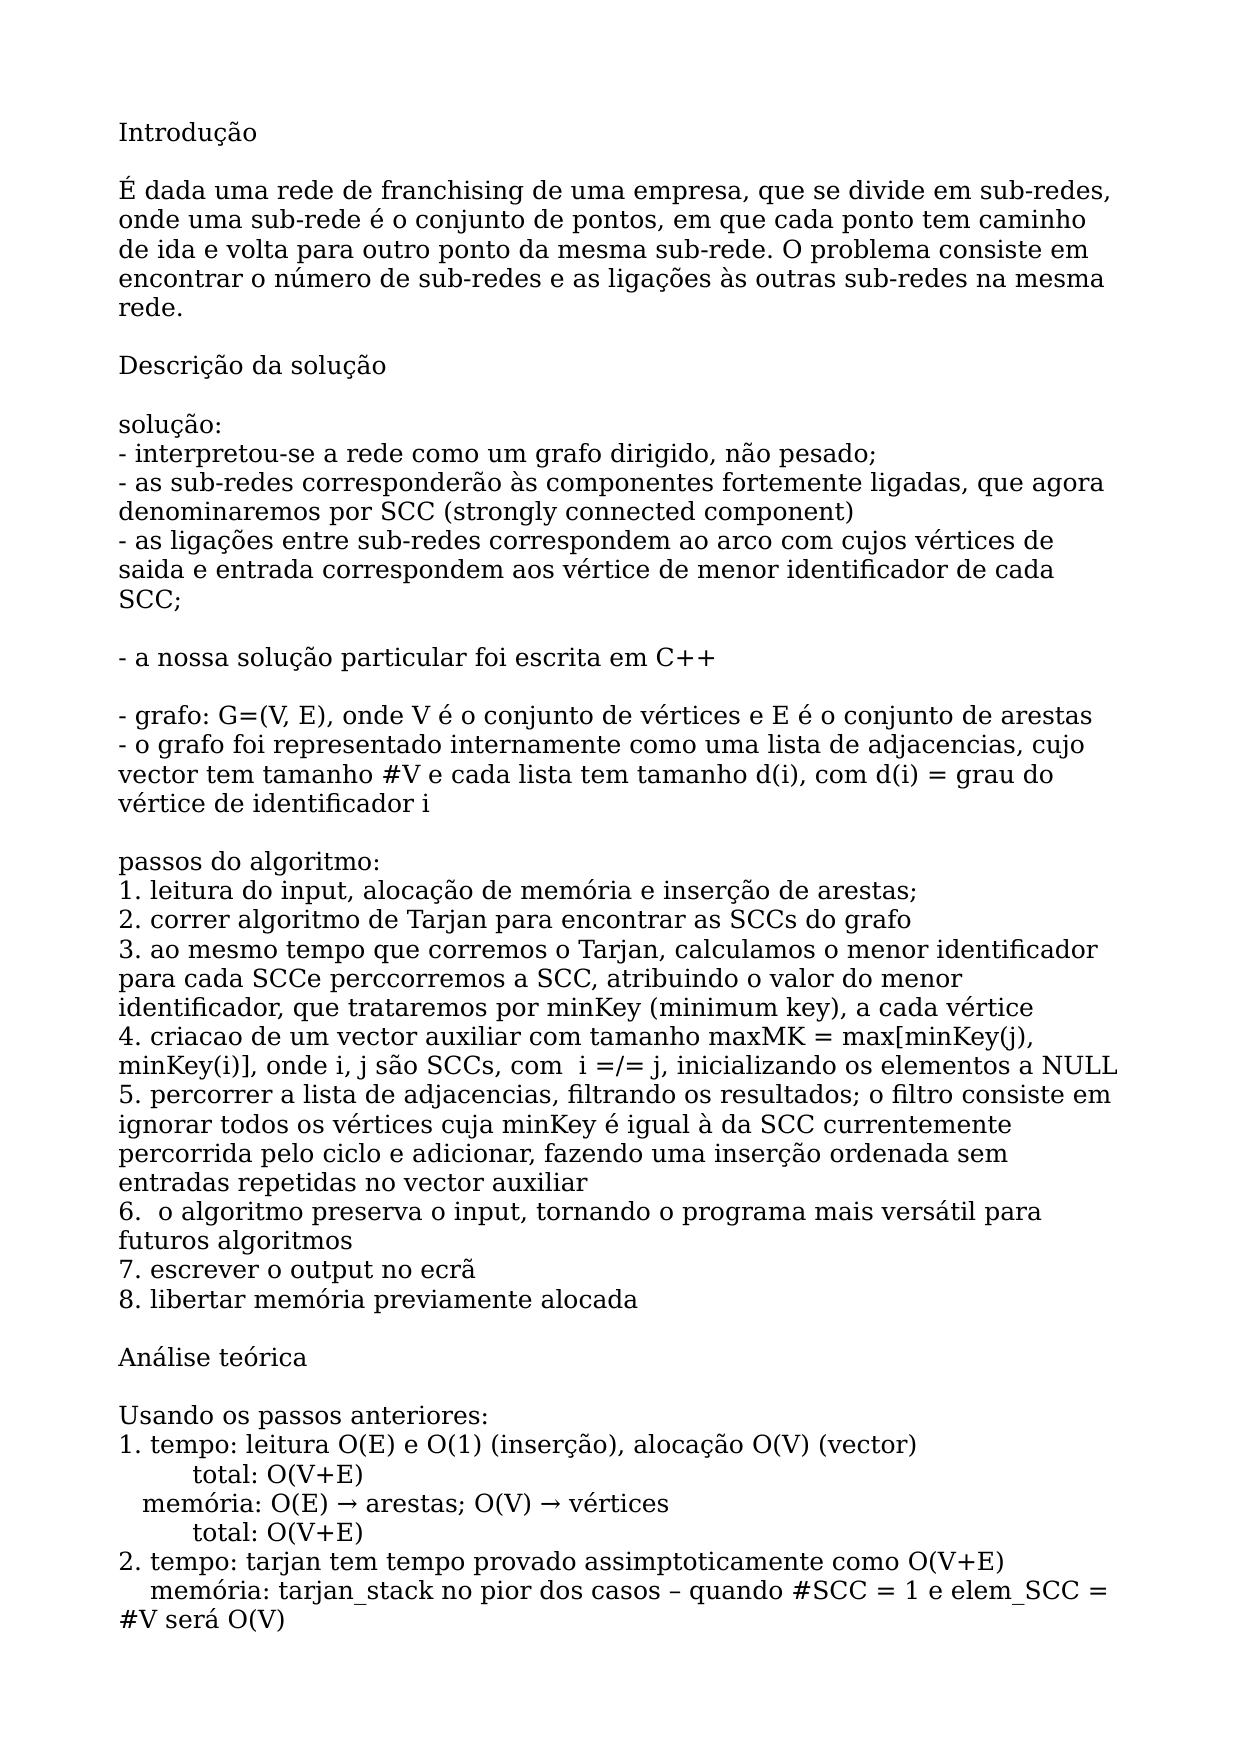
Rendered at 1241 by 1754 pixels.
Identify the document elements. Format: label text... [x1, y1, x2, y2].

text Descrição da solução [118, 351, 1122, 381]
text solução: [118, 410, 1122, 439]
text - a nossa solução particular foi escrita em C++ [118, 643, 1122, 672]
text 8. libertar memória previamente alocada [118, 1285, 1122, 1314]
text 3. ao mesmo tempo que corremos o Tarjan, calculamos o menor identificador para cada SCCe perccorremos a SCC, atribuindo o valor do menor identificador, que trataremos por minKey (minimum key), a cada vértice [118, 935, 1122, 1022]
text 4. criacao de um vector auxiliar com tamanho maxMK = max[minKey(j), minKey(i)], onde i, j são SCCs, com i =/= j, inicializando os elementos a NULL [118, 1022, 1122, 1081]
text Análise teórica [118, 1343, 1122, 1372]
text 1. tempo: leitura O(E) e O(1) (inserção), alocação O(V) (vector) [118, 1431, 1122, 1460]
text - as sub-redes corresponderão às componentes fortemente ligadas, que agora denominaremos por SCC (strongly connected component) [118, 468, 1122, 526]
text 5. percorrer a lista de adjacencias, filtrando os resultados; o filtro consiste em ignorar todos os vértices cuja minKey é igual à da SCC currentemente percorrida pelo ciclo e adicionar, fazendo uma inserção ordenada sem entradas repetidas no vector auxiliar [118, 1081, 1122, 1197]
text total: O(V+E) [118, 1460, 1122, 1489]
text 2. tempo: tarjan tem tempo provado assimptoticamente como O(V+E) [118, 1547, 1122, 1576]
text passos do algoritmo: [118, 847, 1122, 876]
text - as ligações entre sub-redes correspondem ao arco com cujos vértices de saida e entrada correspondem aos vértice de menor identificador de cada SCC; [118, 526, 1122, 614]
text 7. escrever o output no ecrã [118, 1256, 1122, 1285]
text - o grafo foi representado internamente como uma lista de adjacencias, cujo vector tem tamanho #V e cada lista tem tamanho d(i), com d(i) = grau do vértice de identificador i [118, 731, 1122, 818]
text É dada uma rede de franchising de uma empresa, que se divide em sub-redes, onde uma sub-rede é o conjunto de pontos, em que cada ponto tem caminho de ida e volta para outro ponto da mesma sub-rede. O problema consiste em encontrar o número de sub-redes e as ligações às outras sub-redes na mesma rede. [118, 176, 1122, 322]
text memória: O(E) → arestas; O(V) → vértices [118, 1489, 1122, 1518]
text Usando os passos anteriores: [118, 1401, 1122, 1431]
text 6. o algoritmo preserva o input, tornando o programa mais versátil para futuros algoritmos [118, 1197, 1122, 1256]
text - interpretou-se a rede como um grafo dirigido, não pesado; [118, 439, 1122, 468]
text memória: tarjan_stack no pior dos casos – quando #SCC = 1 e elem_SCC = #V será O(V) [118, 1576, 1122, 1635]
text - grafo: G=(V, E), onde V é o conjunto de vértices e E é o conjunto de arestas [118, 701, 1122, 731]
text 1. leitura do input, alocação de memória e inserção de arestas; [118, 876, 1122, 906]
text total: O(V+E) [118, 1518, 1122, 1547]
text 2. correr algoritmo de Tarjan para encontrar as SCCs do grafo [118, 906, 1122, 935]
text Introdução [118, 118, 1122, 147]
